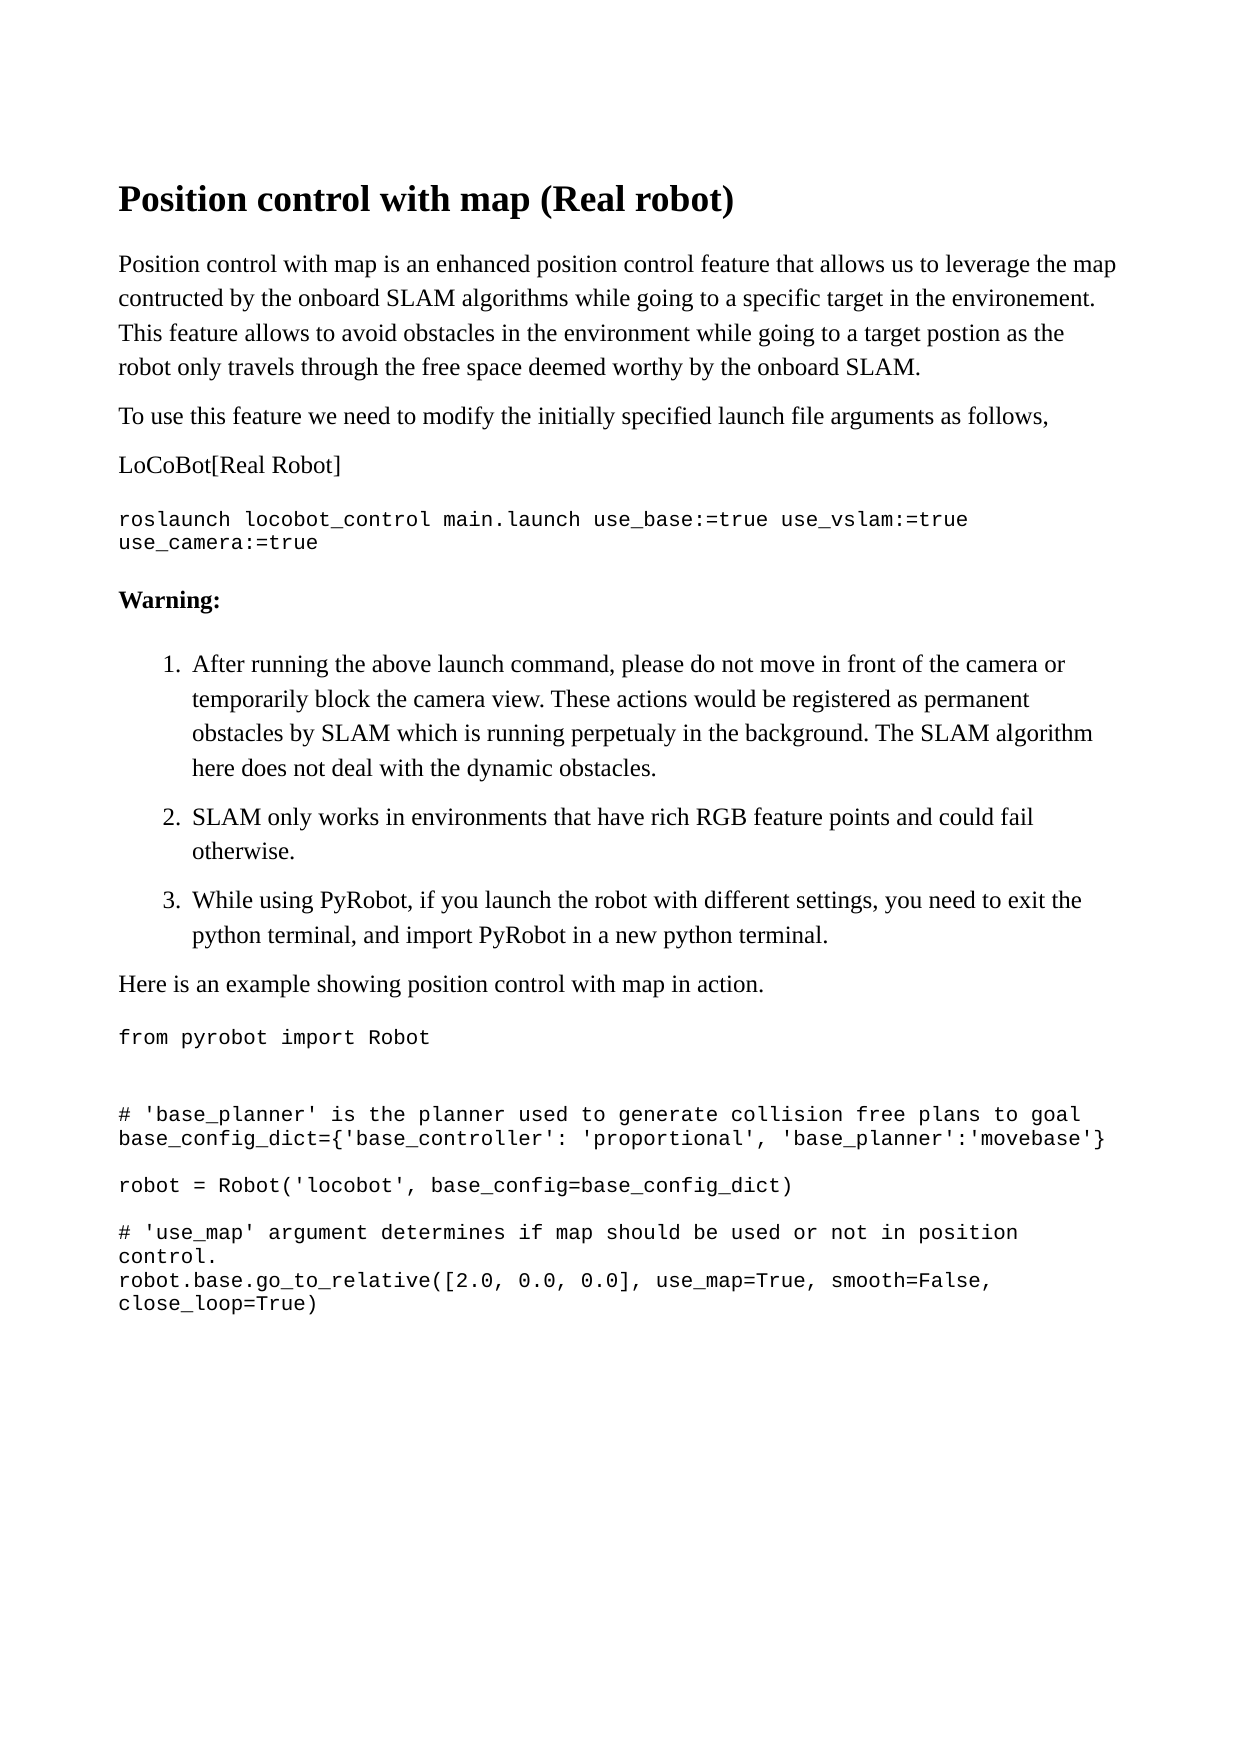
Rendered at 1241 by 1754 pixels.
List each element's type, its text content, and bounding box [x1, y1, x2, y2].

subtitle Position control with map (Real robot) [118, 176, 1122, 219]
list After running the above launch command, please do not move in front of the camera or temporarily block the camera view. These actions would be registered as permanent obstacles by SLAM which is running perpetualy in the background. The SLAM algorithm here does not deal with the dynamic obstacles. [162, 649, 1122, 782]
list While using PyRobot, if you launch the robot with different settings, you need to exit the python terminal, and import PyRobot in a new python terminal. [162, 886, 1122, 949]
text from pyrobot import Robot [118, 1027, 1122, 1051]
text Here is an example showing position control with map in action. [118, 969, 1122, 998]
text robot.base.go_to_relative([2.0, 0.0, 0.0], use_map=True, smooth=False, close_loop=True) [118, 1269, 1122, 1317]
text robot = Robot('locobot', base_config=base_config_dict) [118, 1175, 1122, 1199]
text To use this feature we need to modify the initially specified launch file arguments as follows, [118, 401, 1122, 430]
text base_config_dict={'base_controller': 'proportional', 'base_planner':'movebase'} [118, 1128, 1122, 1151]
text Position control with map is an enhanced position control feature that allows us to leverage the map contructed by the onboard SLAM algorithms while going to a specific target in the environement. This feature allows to avoid obstacles in the environment while going to a target postion as the robot only travels through the free space deemed worthy by the onboard SLAM. [118, 249, 1122, 381]
text # 'use_map' argument determines if map should be used or not in position control. [118, 1222, 1122, 1269]
list SLAM only works in environments that have rich RGB feature points and could fail otherwise. [162, 802, 1122, 865]
text # 'base_planner' is the planner used to generate collision free plans to goal [118, 1104, 1122, 1128]
text LoCoBot[Real Robot] [118, 451, 1122, 479]
text roslaunch locobot_control main.launch use_base:=true use_vslam:=true use_camera:=true [118, 509, 1122, 556]
text Warning: [118, 586, 1122, 614]
